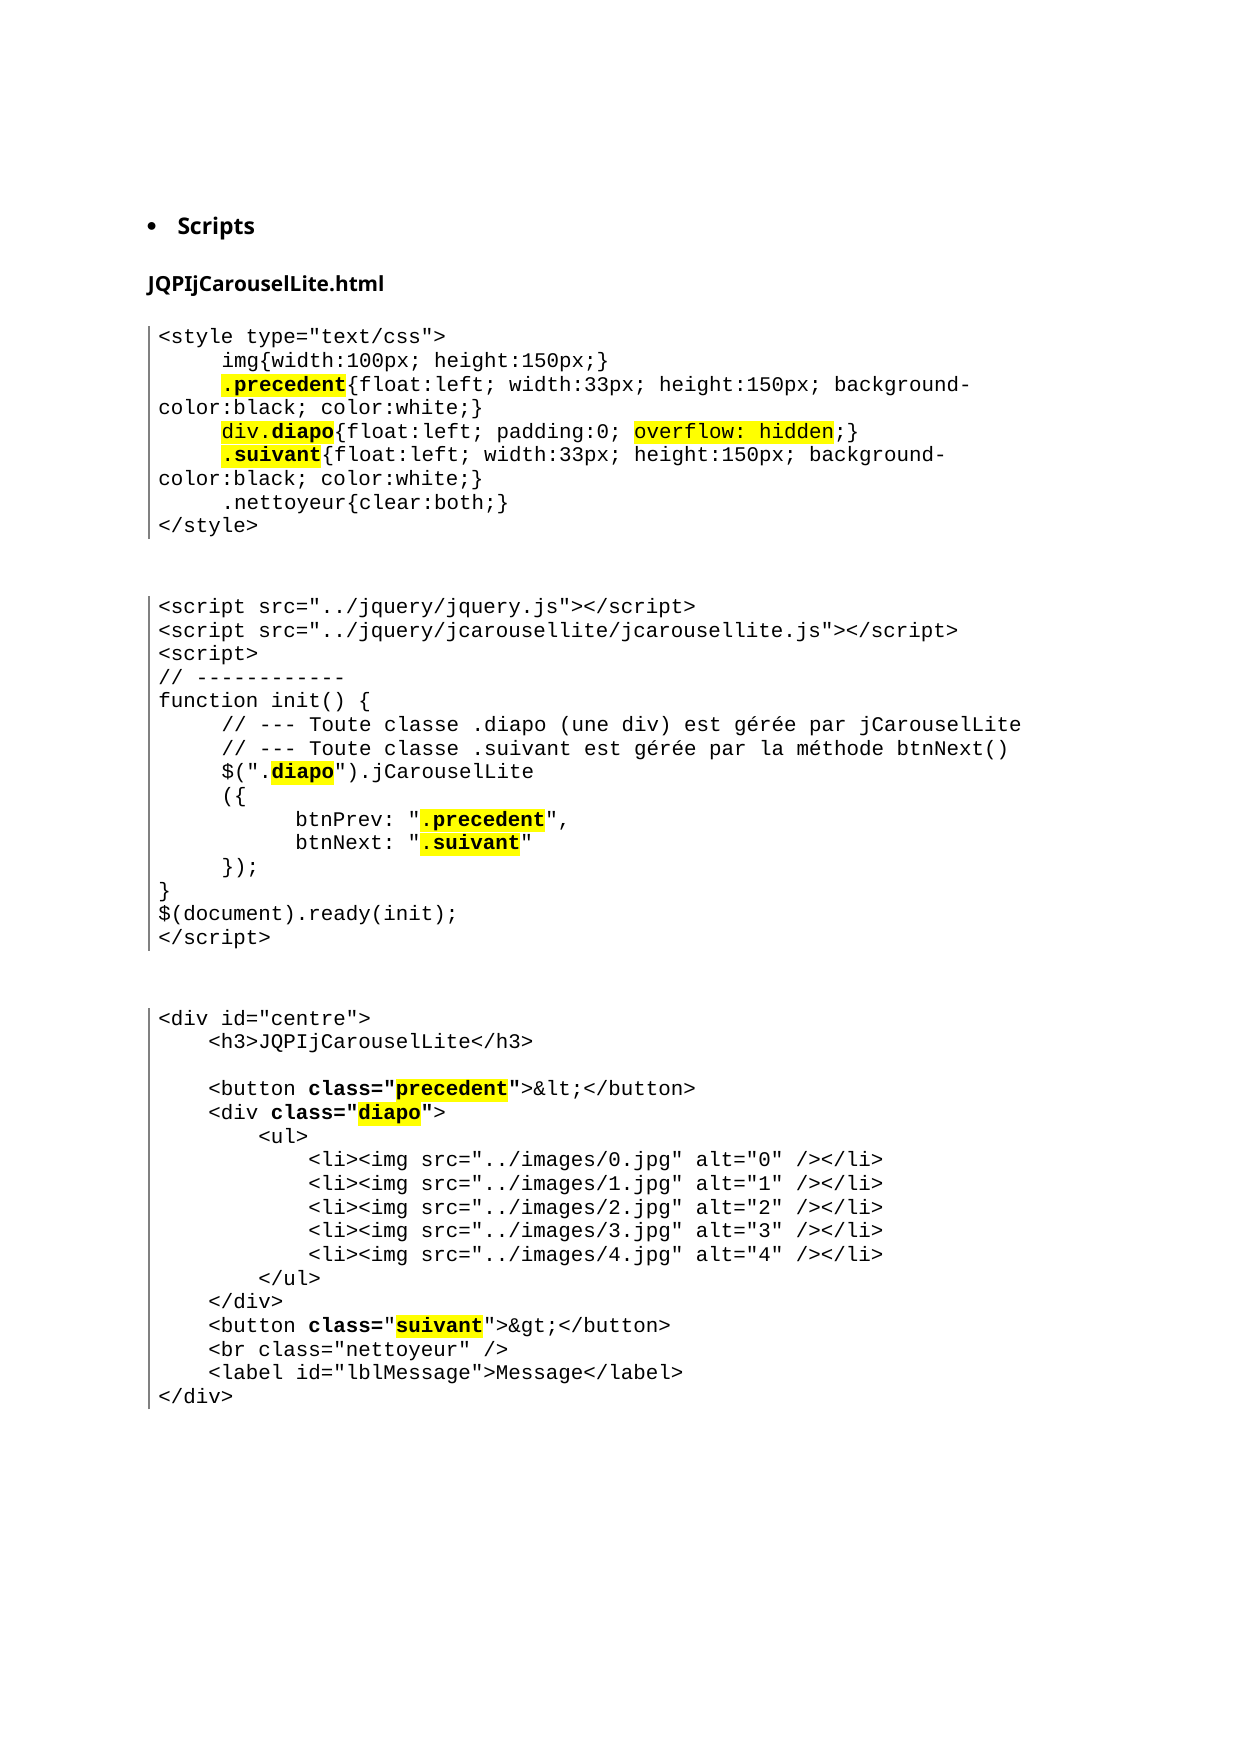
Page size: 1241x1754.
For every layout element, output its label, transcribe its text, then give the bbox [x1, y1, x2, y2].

text } [150, 880, 1092, 903]
text </div> [150, 1386, 1092, 1409]
text </ul> [150, 1268, 1092, 1291]
text div.diapo{float:left; padding:0; overflow: hidden;} [150, 421, 1092, 444]
text <button class="suivant">&gt;</button> [150, 1315, 1092, 1338]
list Scripts [148, 210, 1092, 241]
text <script src="../jquery/jcarousellite/jcarousellite.js"></script> [150, 619, 1092, 643]
text <li><img src="../images/4.jpg" alt="4" /></li> [150, 1244, 1092, 1268]
text <li><img src="../images/0.jpg" alt="0" /></li> [150, 1149, 1092, 1173]
text <label id="lblMessage">Message</label> [150, 1362, 1092, 1386]
text <div id="centre"> [148, 1007, 1092, 1031]
text img{width:100px; height:150px;} [150, 350, 1092, 373]
text <li><img src="../images/3.jpg" alt="3" /></li> [150, 1220, 1092, 1244]
text // ------------ [150, 667, 1092, 691]
text // --- Toute classe .diapo (une div) est gérée par jCarouselLite [150, 714, 1092, 738]
text btnNext: ".suivant" [150, 832, 1092, 856]
text .precedent{float:left; width:33px; height:150px; background-color:black; color:white;} [150, 373, 1092, 421]
text // --- Toute classe .suivant est gérée par la méthode btnNext() [150, 738, 1092, 761]
text $(".diapo").jCarouselLite [150, 761, 1092, 785]
text <li><img src="../images/2.jpg" alt="2" /></li> [150, 1197, 1092, 1220]
text $(document).ready(init); [150, 903, 1092, 927]
text JQPIjCarouselLite.html [148, 269, 1092, 298]
text </script> [150, 927, 1092, 951]
text <br class="nettoyeur" /> [150, 1338, 1092, 1362]
text </style> [150, 515, 1092, 539]
text function init() { [150, 691, 1092, 714]
text ({ [150, 785, 1092, 809]
text .nettoyeur{clear:both;} [150, 492, 1092, 515]
text <div class="diapo"> [150, 1102, 1092, 1126]
text .suivant{float:left; width:33px; height:150px; background-color:black; color:white;} [150, 444, 1092, 492]
text <script src="../jquery/jquery.js"></script> [150, 596, 1092, 619]
text <button class="precedent">&lt;</button> [150, 1078, 1092, 1102]
text <h3>JQPIjCarouselLite</h3> [150, 1031, 1092, 1055]
text btnPrev: ".precedent", [150, 809, 1092, 832]
text <script> [150, 643, 1092, 667]
text <style type="text/css"> [150, 326, 1092, 350]
text }); [150, 856, 1092, 880]
text <ul> [150, 1126, 1092, 1149]
text <li><img src="../images/1.jpg" alt="1" /></li> [150, 1173, 1092, 1197]
text </div> [150, 1291, 1092, 1315]
